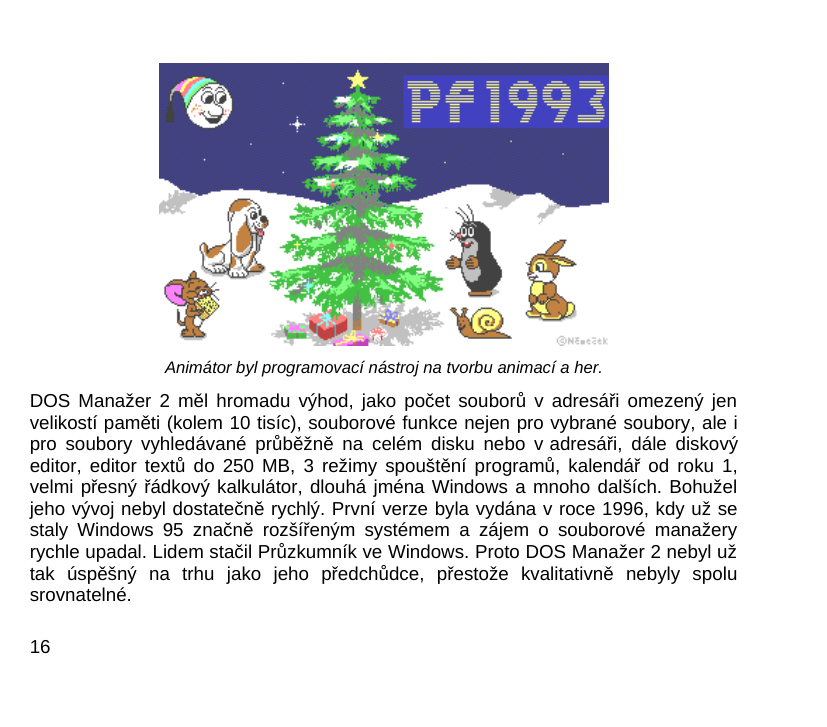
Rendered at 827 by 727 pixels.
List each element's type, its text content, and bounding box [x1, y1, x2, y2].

picture [159, 63, 609, 346]
text DOS Manažer 2 měl hromadu výhod, jako počet souborů v adresáři omezený jen velikostí paměti (kolem 10 tisíc), souborové funkce nejen pro vybrané soubory, ale i pro soubory vyhledávané průběžně na celém disku nebo v adresáři, dále diskový editor, editor textů do 250 MB, 3 režimy spouštění programů, kalendář od roku 1, velmi přesný řádkový kalkulátor, dlouhá jména Windows a mnoho dalších. Bohužel jeho vývoj nebyl dostatečně rychlý. První verze byla vydána v roce 1996, kdy už se staly Windows 95 značně rozšířeným systémem a zájem o souborové manažery rychle upadal. Lidem stačil Průzkumník ve Windows. Proto DOS Manažer 2 nebyl už tak úspěšný na trhu jako jeho předchůdce, přestože kvalitativně nebyly spolu srovnatelné. [29, 390, 738, 606]
text Animátor byl programovací nástroj na tvorbu animací a her. [29, 358, 738, 377]
